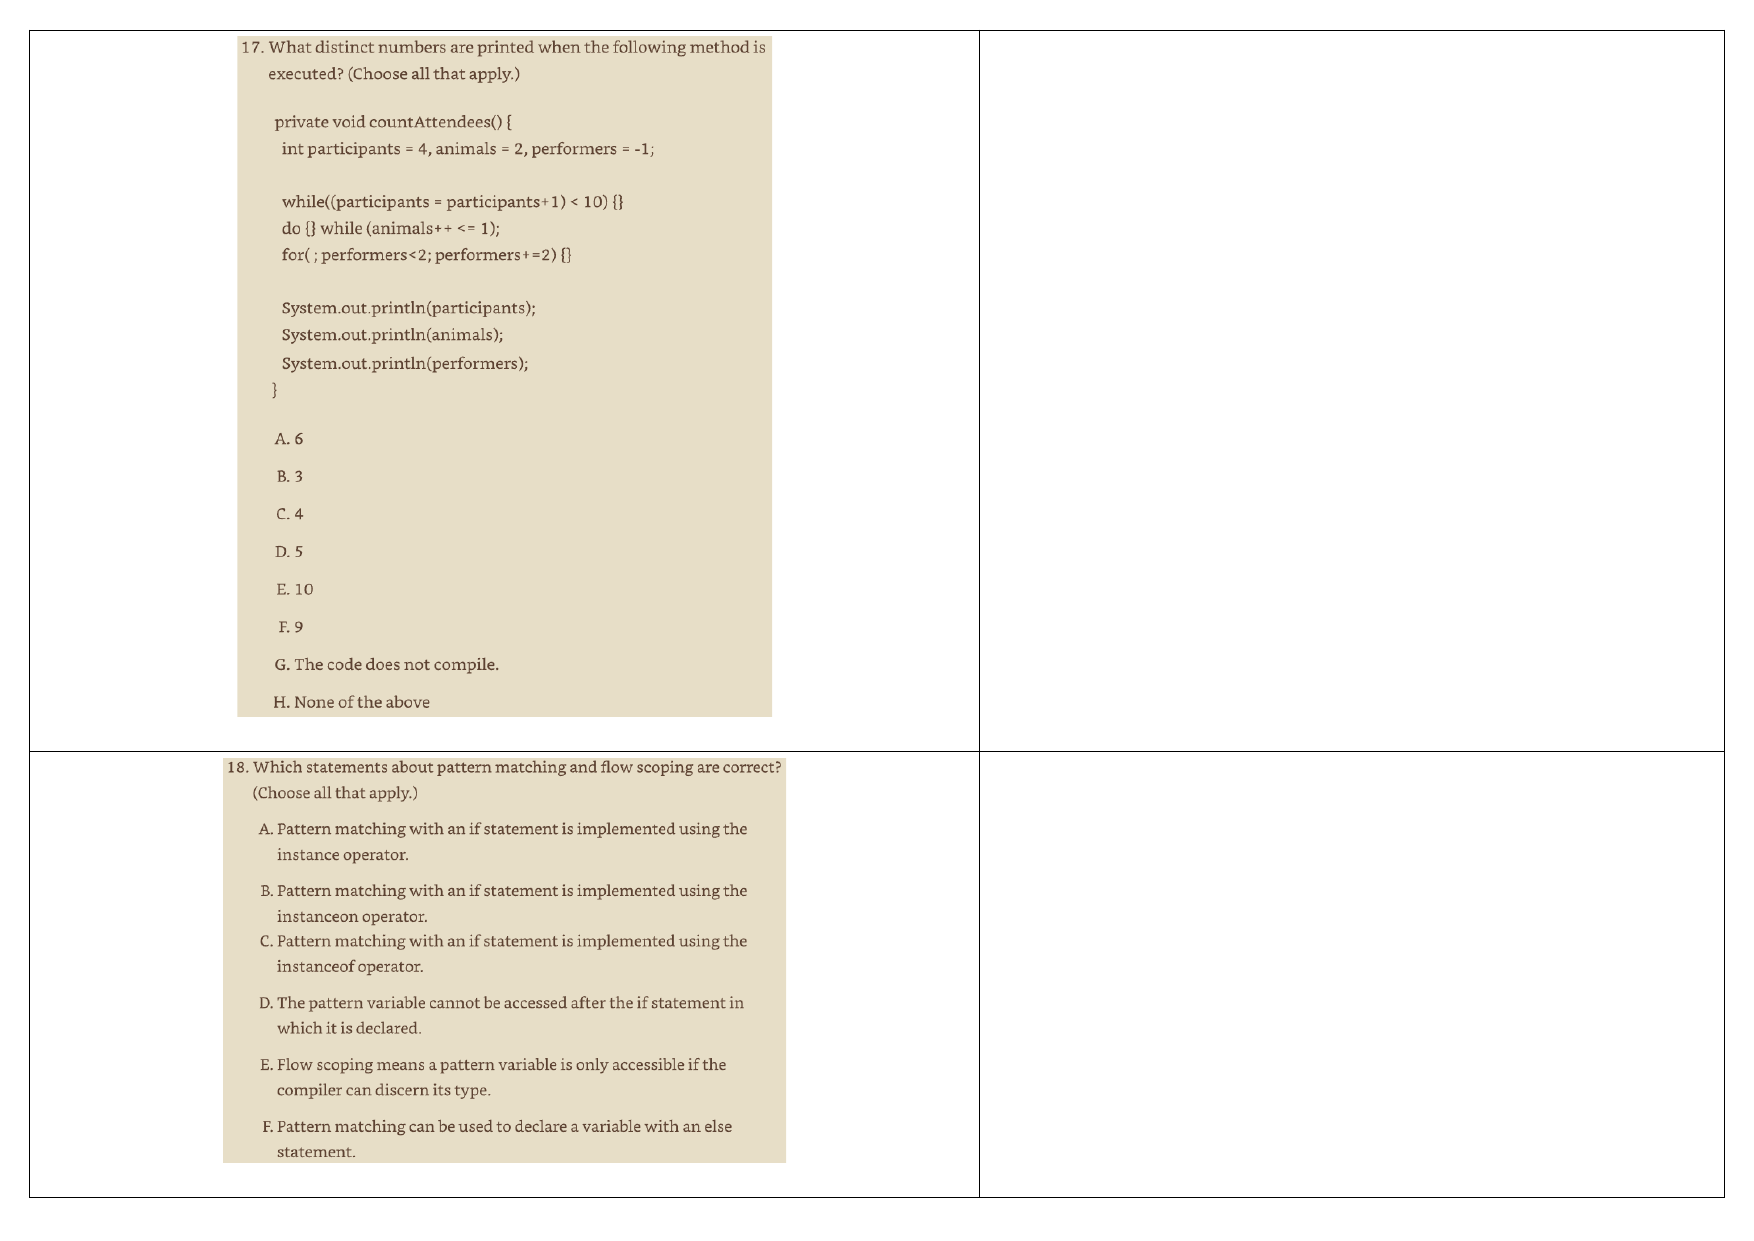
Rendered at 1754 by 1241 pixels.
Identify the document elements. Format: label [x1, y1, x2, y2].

picture [223, 758, 787, 1163]
picture [237, 36, 773, 717]
table_cell [30, 752, 979, 1197]
table_cell [980, 31, 1724, 751]
table_cell [980, 752, 1724, 1197]
table_cell [30, 31, 979, 751]
